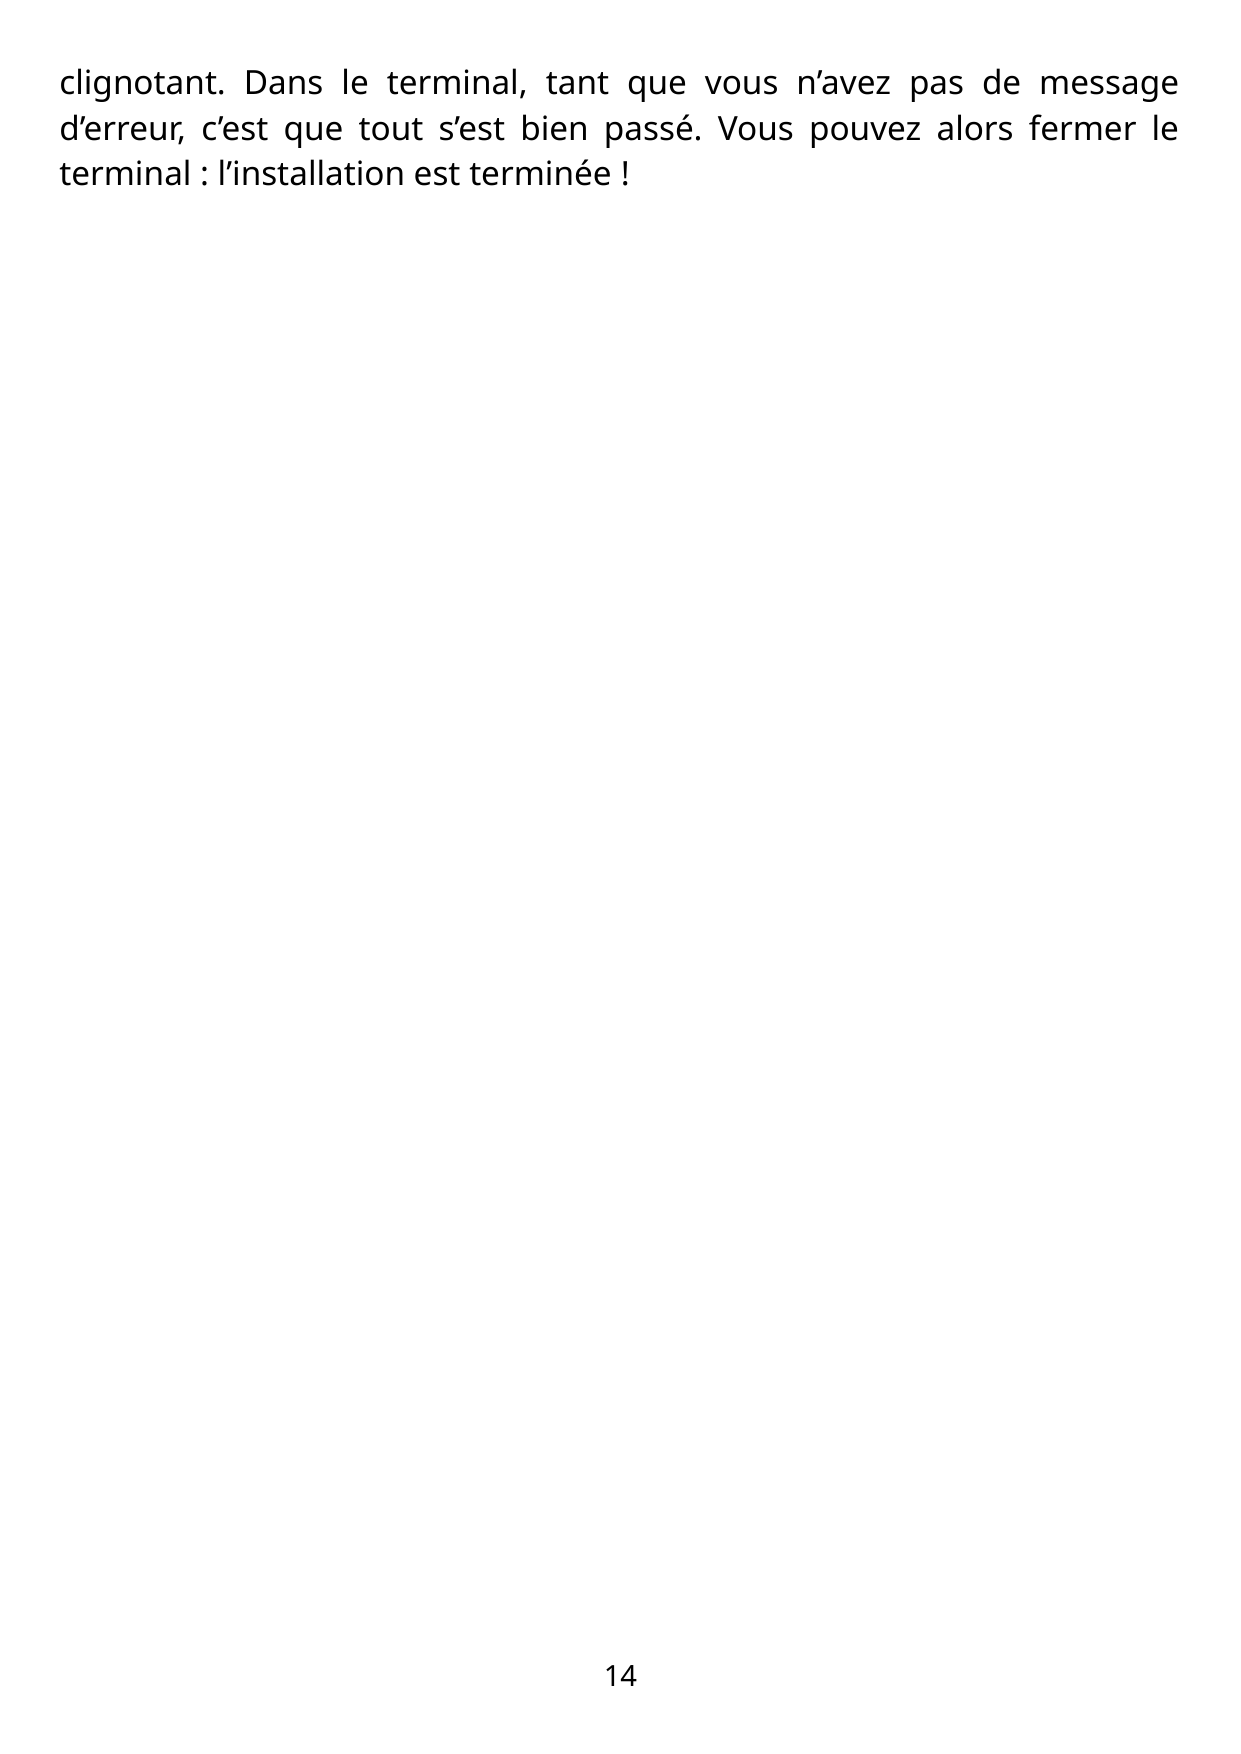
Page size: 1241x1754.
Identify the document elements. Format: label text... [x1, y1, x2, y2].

text clignotant. Dans le terminal, tant que vous n’avez pas de message d’erreur, c’est que tout s’est bien passé. Vous pouvez alors fermer le terminal : l’installation est terminée ! [59, 59, 1181, 195]
